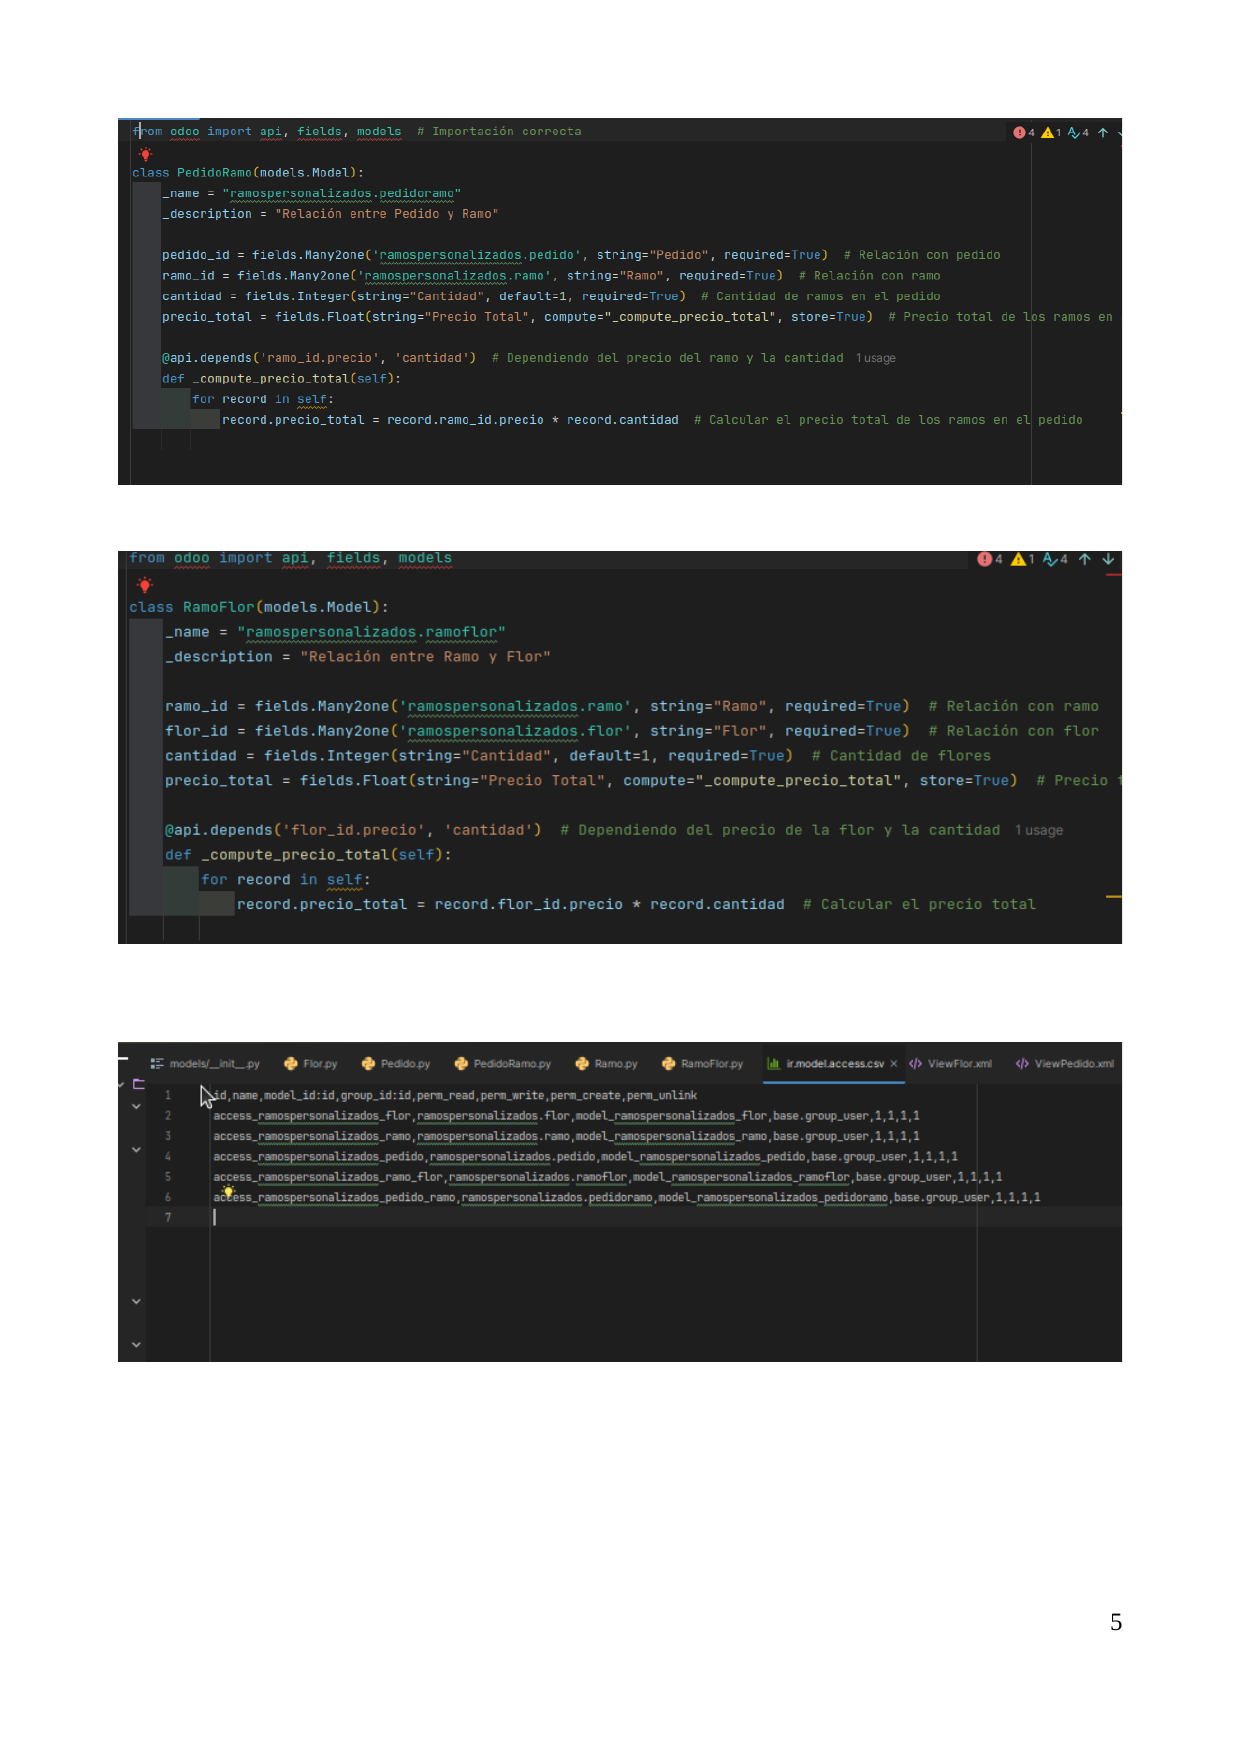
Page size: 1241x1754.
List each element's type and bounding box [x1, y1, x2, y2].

picture [118, 118, 1123, 485]
picture [118, 551, 1123, 944]
picture [118, 1042, 1123, 1362]
